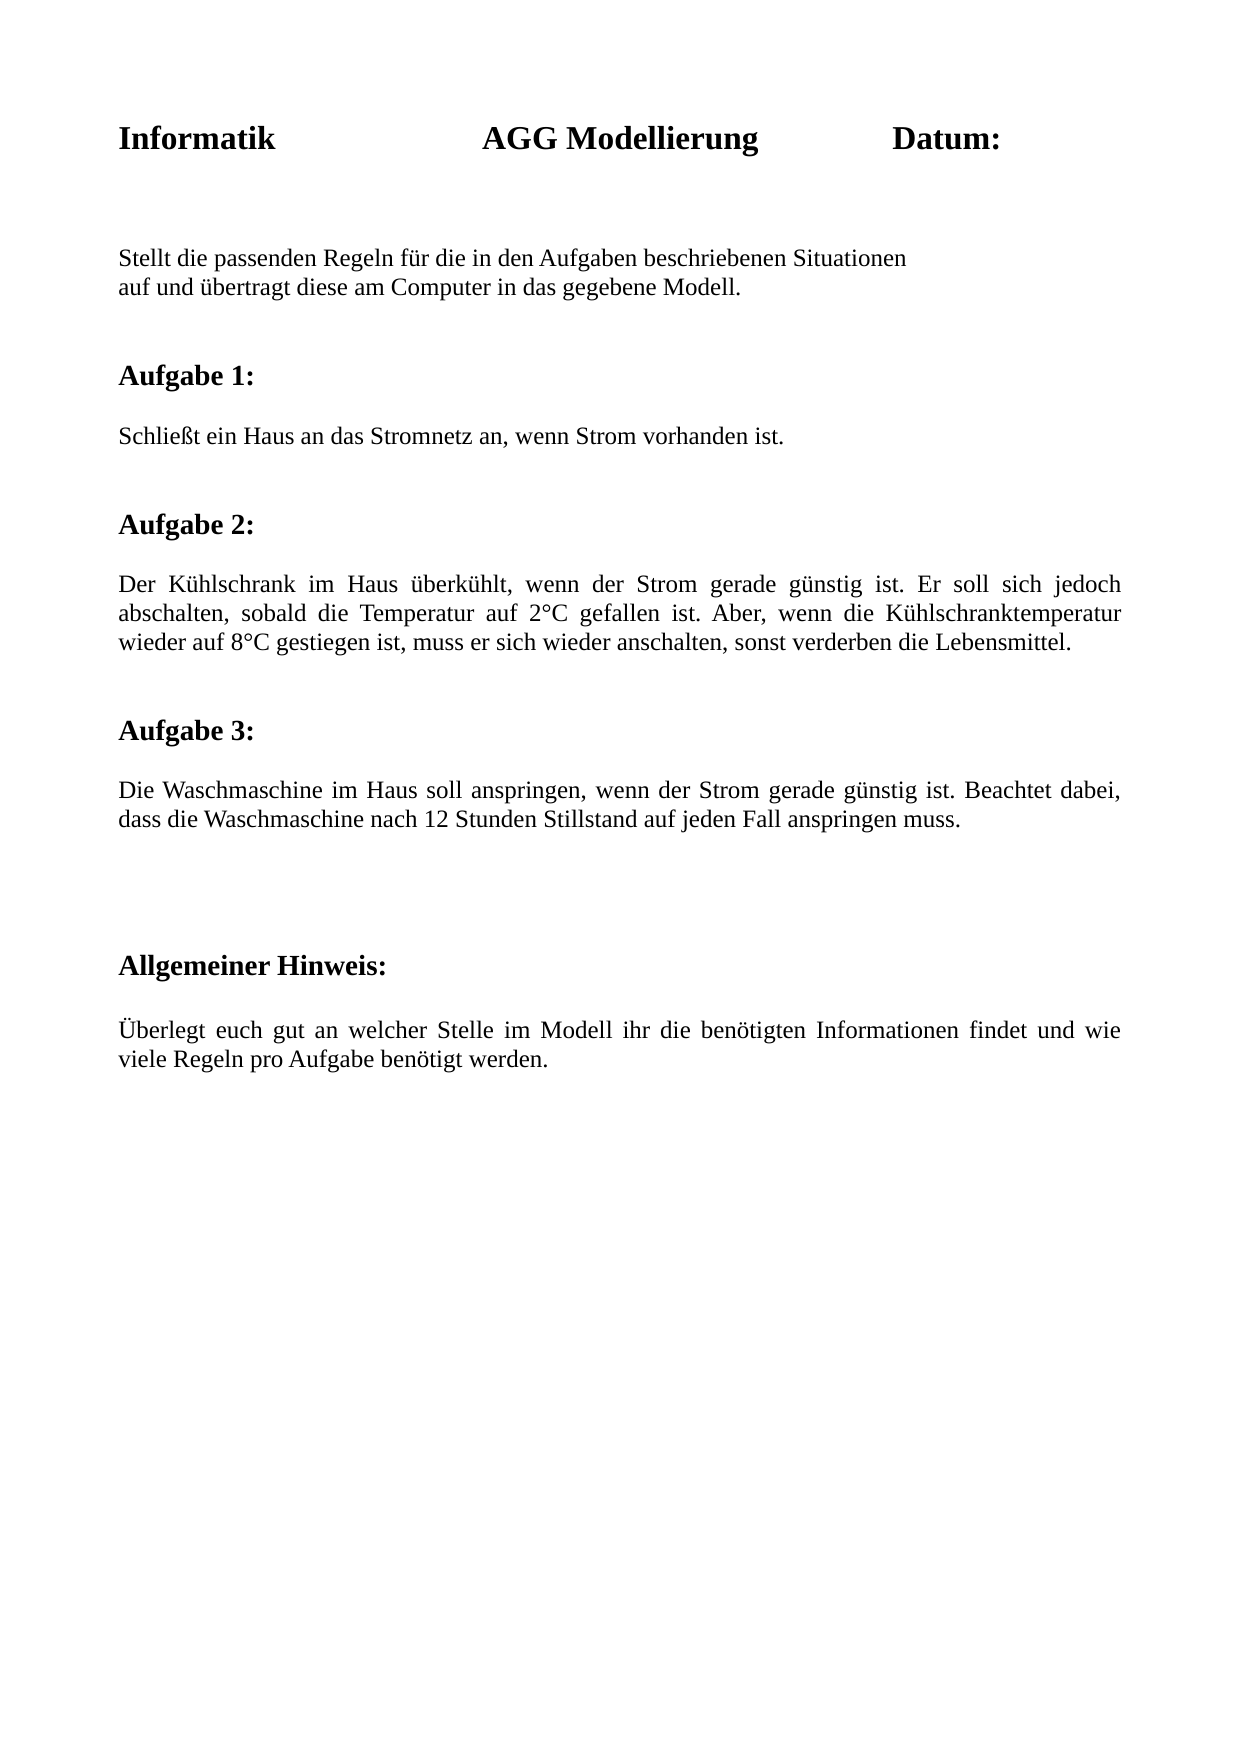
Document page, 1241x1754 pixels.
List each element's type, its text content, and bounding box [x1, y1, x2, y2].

text Aufgabe 1: [118, 358, 1122, 392]
text Aufgabe 2: [118, 507, 1122, 541]
text auf und übertragt diese am Computer in das gegebene Modell. [118, 272, 1122, 301]
text Überlegt euch gut an welcher Stelle im Modell ihr die benötigten Informationen findet und wie viele Regeln pro Aufgabe benötigt werden. [118, 1015, 1122, 1072]
text Allgemeiner Hinweis: [118, 948, 1122, 981]
text Schließt ein Haus an das Stromnetz an, wenn Strom vorhanden ist. [118, 421, 1122, 449]
text Der Kühlschrank im Haus überkühlt, wenn der Strom gerade günstig ist. Er soll sich jedoch abschalten, sobald die Temperatur auf 2°C gefallen ist. Aber, wenn die Kühlschranktemperatur wieder auf 8°C gestiegen ist, muss er sich wieder anschalten, sonst verderben die Lebensmittel. [118, 569, 1122, 656]
text Die Waschmaschine im Haus soll anspringen, wenn der Strom gerade günstig ist. Beachtet dabei, dass die Waschmaschine nach 12 Stunden Stillstand auf jeden Fall anspringen muss. [118, 775, 1122, 833]
text Aufgabe 3: [118, 713, 1122, 747]
text Stellt die passenden Regeln für die in den Aufgaben beschriebenen Situationen [118, 243, 1122, 272]
